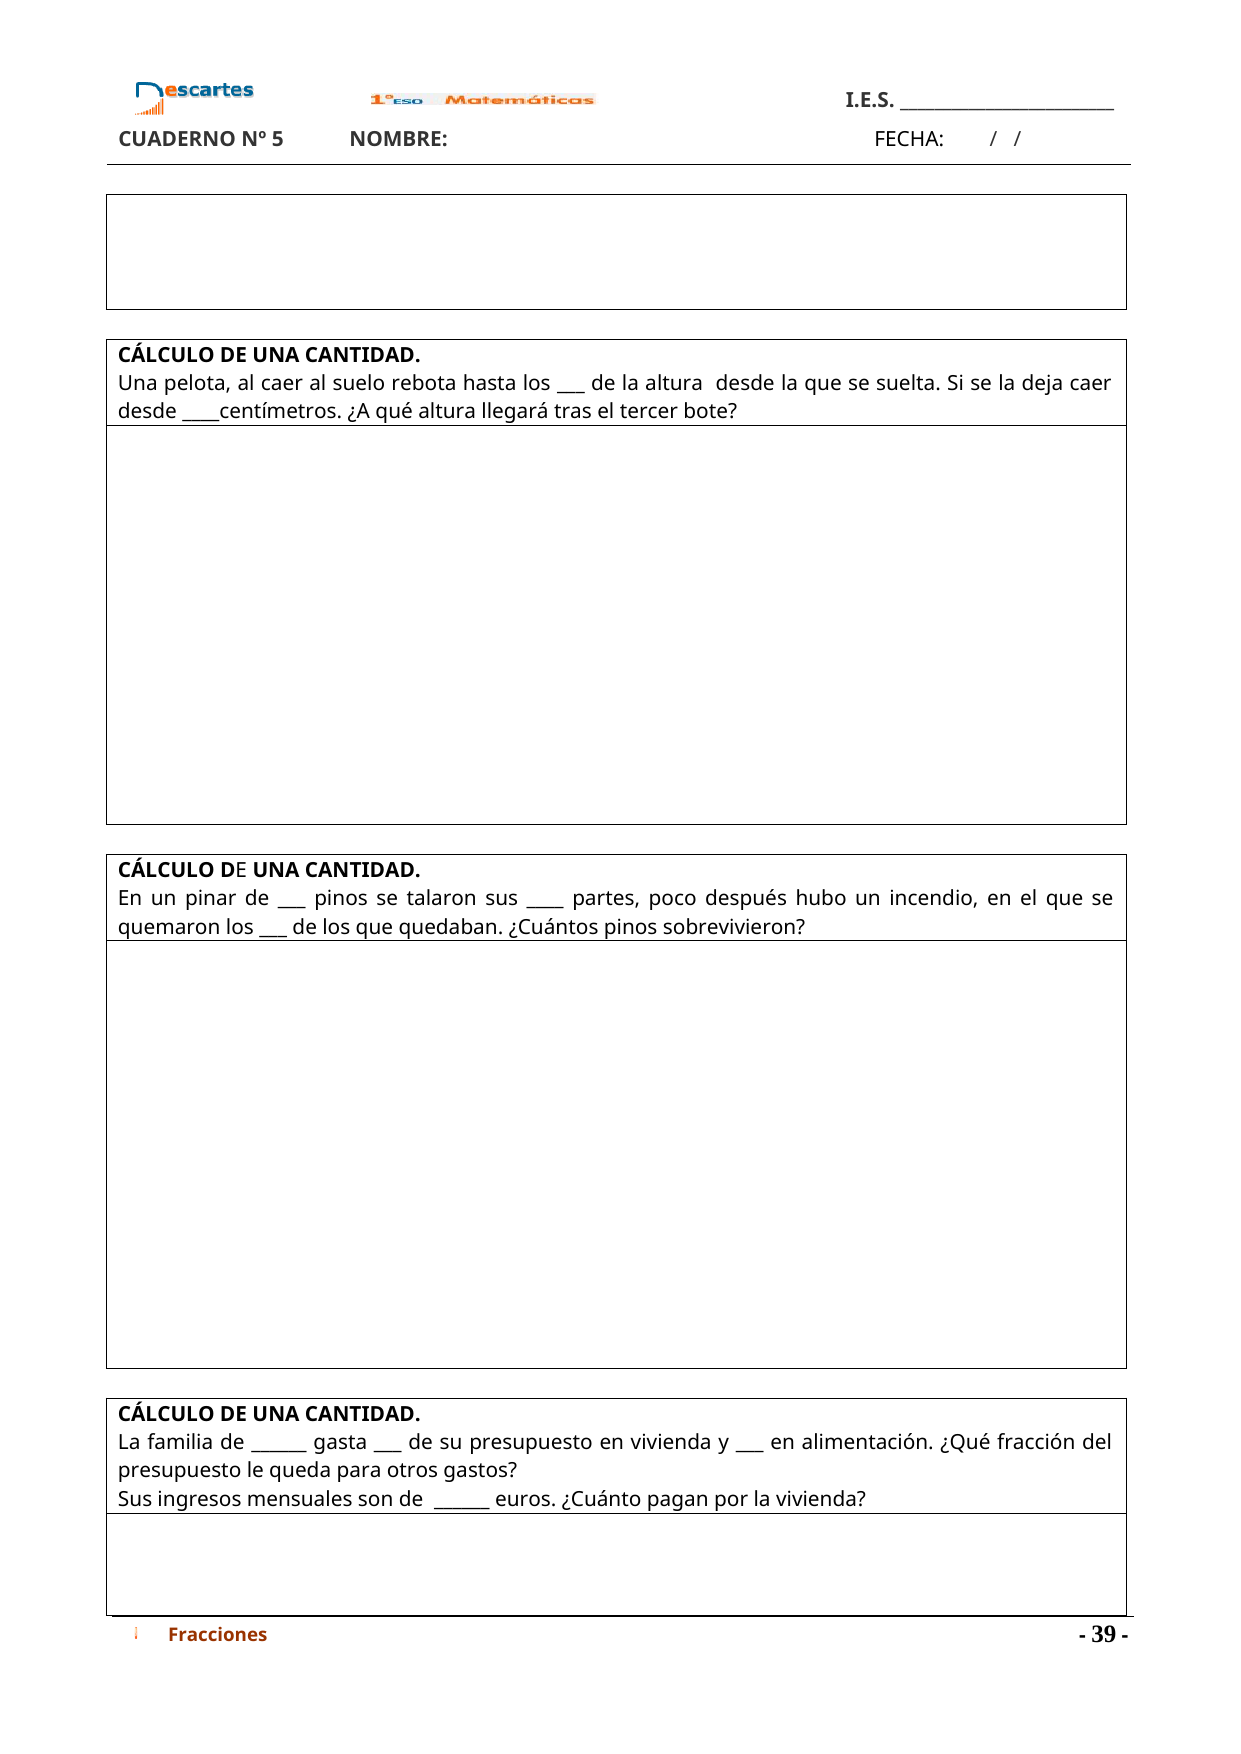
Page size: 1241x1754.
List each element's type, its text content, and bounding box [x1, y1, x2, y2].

picture [134, 1626, 138, 1639]
table_header CÁLCULO DE UNA CANTIDAD. En un pinar de ___ pinos se talaron sus ____ partes, poco después hubo un incendio, en el que se quemaron los ___ de los que quedaban. ¿Cuántos pinos sobrevivieron? [107, 855, 1126, 940]
table_cell [107, 195, 1126, 309]
table_cell [107, 1514, 1126, 1615]
table_header CÁLCULO DE UNA CANTIDAD. Una pelota, al caer al suelo rebota hasta los ___ de la altura desde la que se suelta. Si se la deja caer desde ____centímetros. ¿A qué altura llegará tras el tercer bote? [107, 340, 1126, 425]
picture [371, 93, 599, 105]
table_cell [107, 941, 1126, 1368]
table_header CÁLCULO DE UNA CANTIDAD. La familia de ______ gasta ___ de su presupuesto en vivienda y ___ en alimentación. ¿Qué fracción del presupuesto le queda para otros gastos? Sus ingresos mensuales son de ______ euros. ¿Cuánto pagan por la vivienda? [107, 1399, 1126, 1512]
picture [134, 82, 257, 115]
table_cell [107, 426, 1126, 824]
